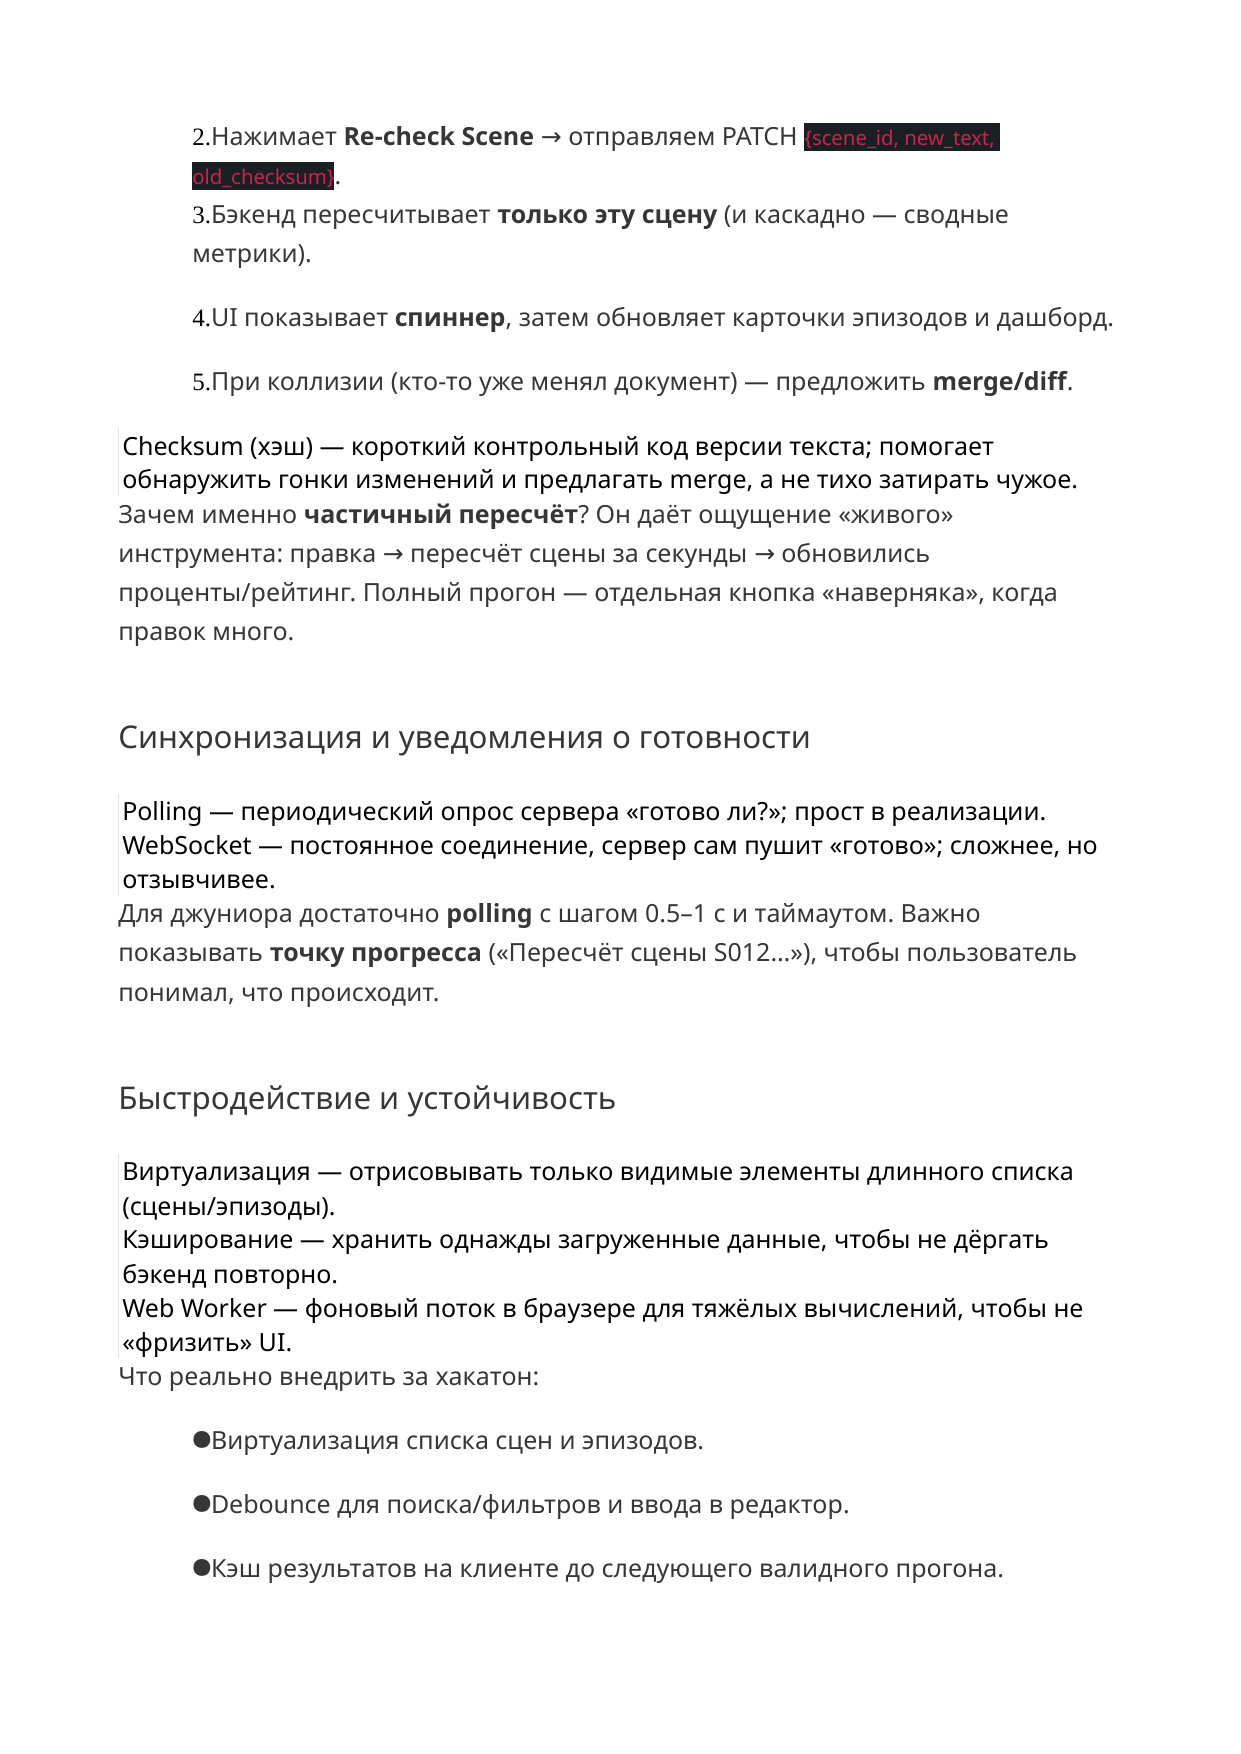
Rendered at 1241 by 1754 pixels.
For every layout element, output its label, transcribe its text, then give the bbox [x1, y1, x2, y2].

list При коллизии (кто-то уже менял документ) — предложить merge/diff. [118, 364, 1122, 398]
list UI показывает спиннер, затем обновляет карточки эпизодов и дашборд. [118, 300, 1122, 334]
text Виртуализация — отрисовывать только видимые элементы длинного списка (сцены/эпизоды). Кэширование — хранить однажды загруженные данные, чтобы не дёргать бэкенд повторно. Web Worker — фоновый поток в браузере для тяжёлых вычислений, чтобы не «фризить» UI. [119, 1154, 1122, 1358]
text Checksum (хэш) — короткий контрольный код версии текста; помогает обнаружить гонки изменений и предлагать merge, а не тихо затирать чужое. [119, 428, 1122, 496]
list Нажимает Re-check Scene → отправляем PATCH {scene_id, new_text, old_checksum}. [118, 118, 1122, 191]
list Виртуализация списка сцен и эпизодов. [118, 1423, 1122, 1457]
subtitle Синхронизация и уведомления о готовности [118, 715, 1122, 758]
text Что реально внедрить за хакатон: [118, 1358, 1122, 1392]
subtitle Быстродействие и устойчивость [118, 1076, 1122, 1118]
text Зачем именно частичный пересчёт? Он даёт ощущение «живого» инструмента: правка → пересчёт сцены за секунды → обновились проценты/рейтинг. Полный прогон — отдельная кнопка «наверняка», когда правок много. [118, 496, 1122, 648]
list Кэш результатов на клиенте до следующего валидного прогона. [118, 1551, 1122, 1585]
list Debounce для поиска/фильтров и ввода в редактор. [118, 1487, 1122, 1521]
text Для джуниора достаточно polling с шагом 0.5–1 с и таймаутом. Важно показывать точку прогресса («Пересчёт сцены S012…»), чтобы пользователь понимал, что происходит. [118, 896, 1122, 1008]
list Бэкенд пересчитывает только эту сцену (и каскадно — сводные метрики). [118, 196, 1122, 270]
text Polling — периодический опрос сервера «готово ли?»; прост в реализации. WebSocket — постоянное соединение, сервер сам пушит «готово»; сложнее, но отзывчивее. [119, 794, 1122, 896]
